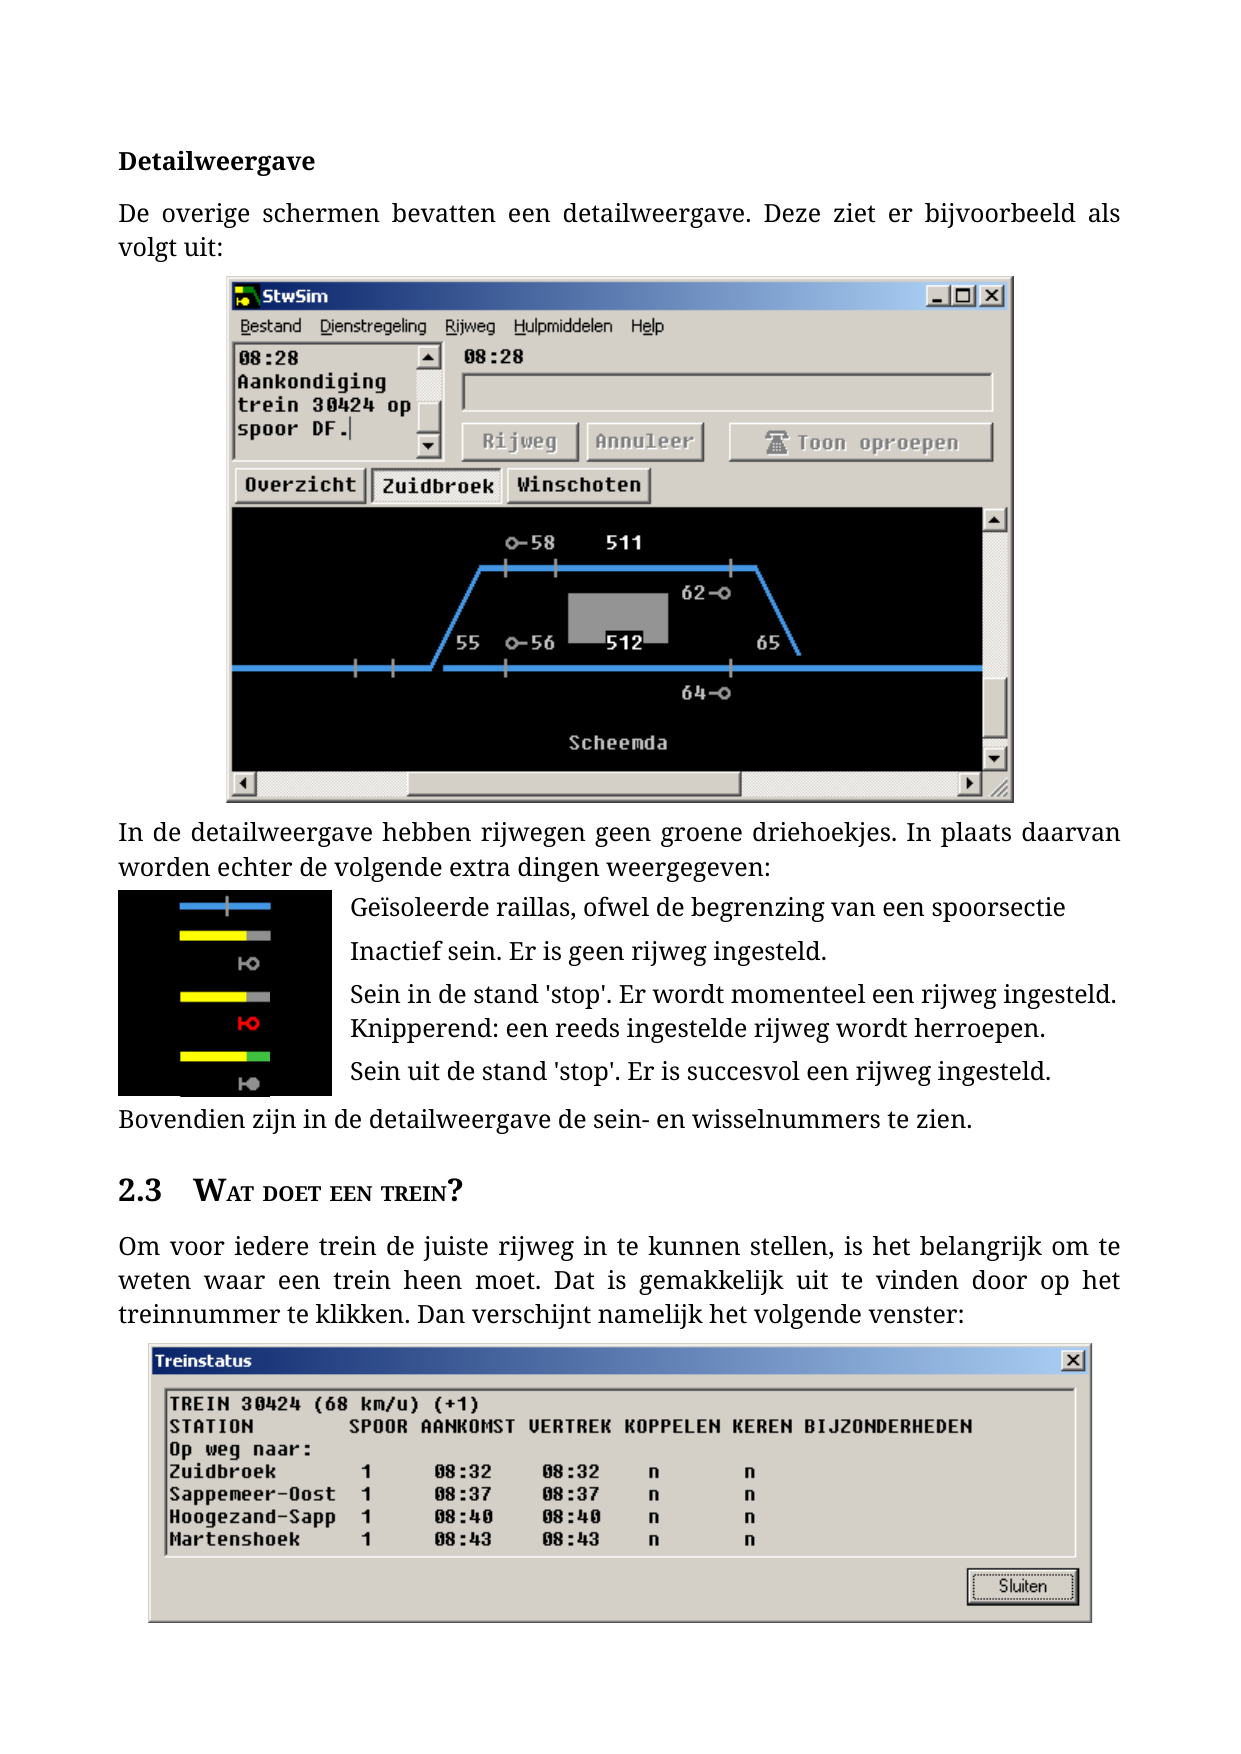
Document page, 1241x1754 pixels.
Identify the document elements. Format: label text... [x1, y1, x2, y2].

text Om voor iedere trein de juiste rijweg in te kunnen stellen, is het belangrijk om te weten waar een trein heen moet. Dat is gemakkelijk uit te vinden door op het treinnummer te klikken. Dan verschijnt namelijk het volgende venster: [118, 1229, 1122, 1331]
text Bovendien zijn in de detailweergave de sein- en wisselnummers te zien. [118, 1102, 1122, 1136]
table_cell [118, 1045, 180, 1096]
table_cell Sein in de stand 'stop'. Er wordt momenteel een rijweg ingesteld. Knipperend: een reeds ingestelde rijweg wordt herroepen. [332, 977, 1122, 1045]
table_cell Sein uit de stand 'stop'. Er is succesvol een rijweg ingesteld. [332, 1045, 1122, 1096]
table_cell [118, 977, 332, 1045]
table_header [118, 890, 332, 924]
subtitle Wat doet een trein? [118, 1168, 1122, 1210]
subtitle Detailweergave [118, 143, 1122, 177]
text In de detailweergave hebben rijwegen geen groene driehoekjes. In plaats daarvan worden echter de volgende extra dingen weergegeven: [118, 815, 1122, 883]
table_cell [270, 1045, 332, 1096]
table_cell [118, 924, 179, 977]
table_cell Inactief sein. Er is geen rijweg ingesteld. [332, 924, 1122, 977]
table_cell [271, 924, 332, 977]
table_header Geïsoleerde raillas, ofwel de begrenzing van een spoorsectie [332, 890, 1122, 924]
picture [226, 276, 1014, 803]
text De overige schermen bevatten een detailweergave. Deze ziet er bijvoorbeeld als volgt uit: [118, 196, 1122, 264]
